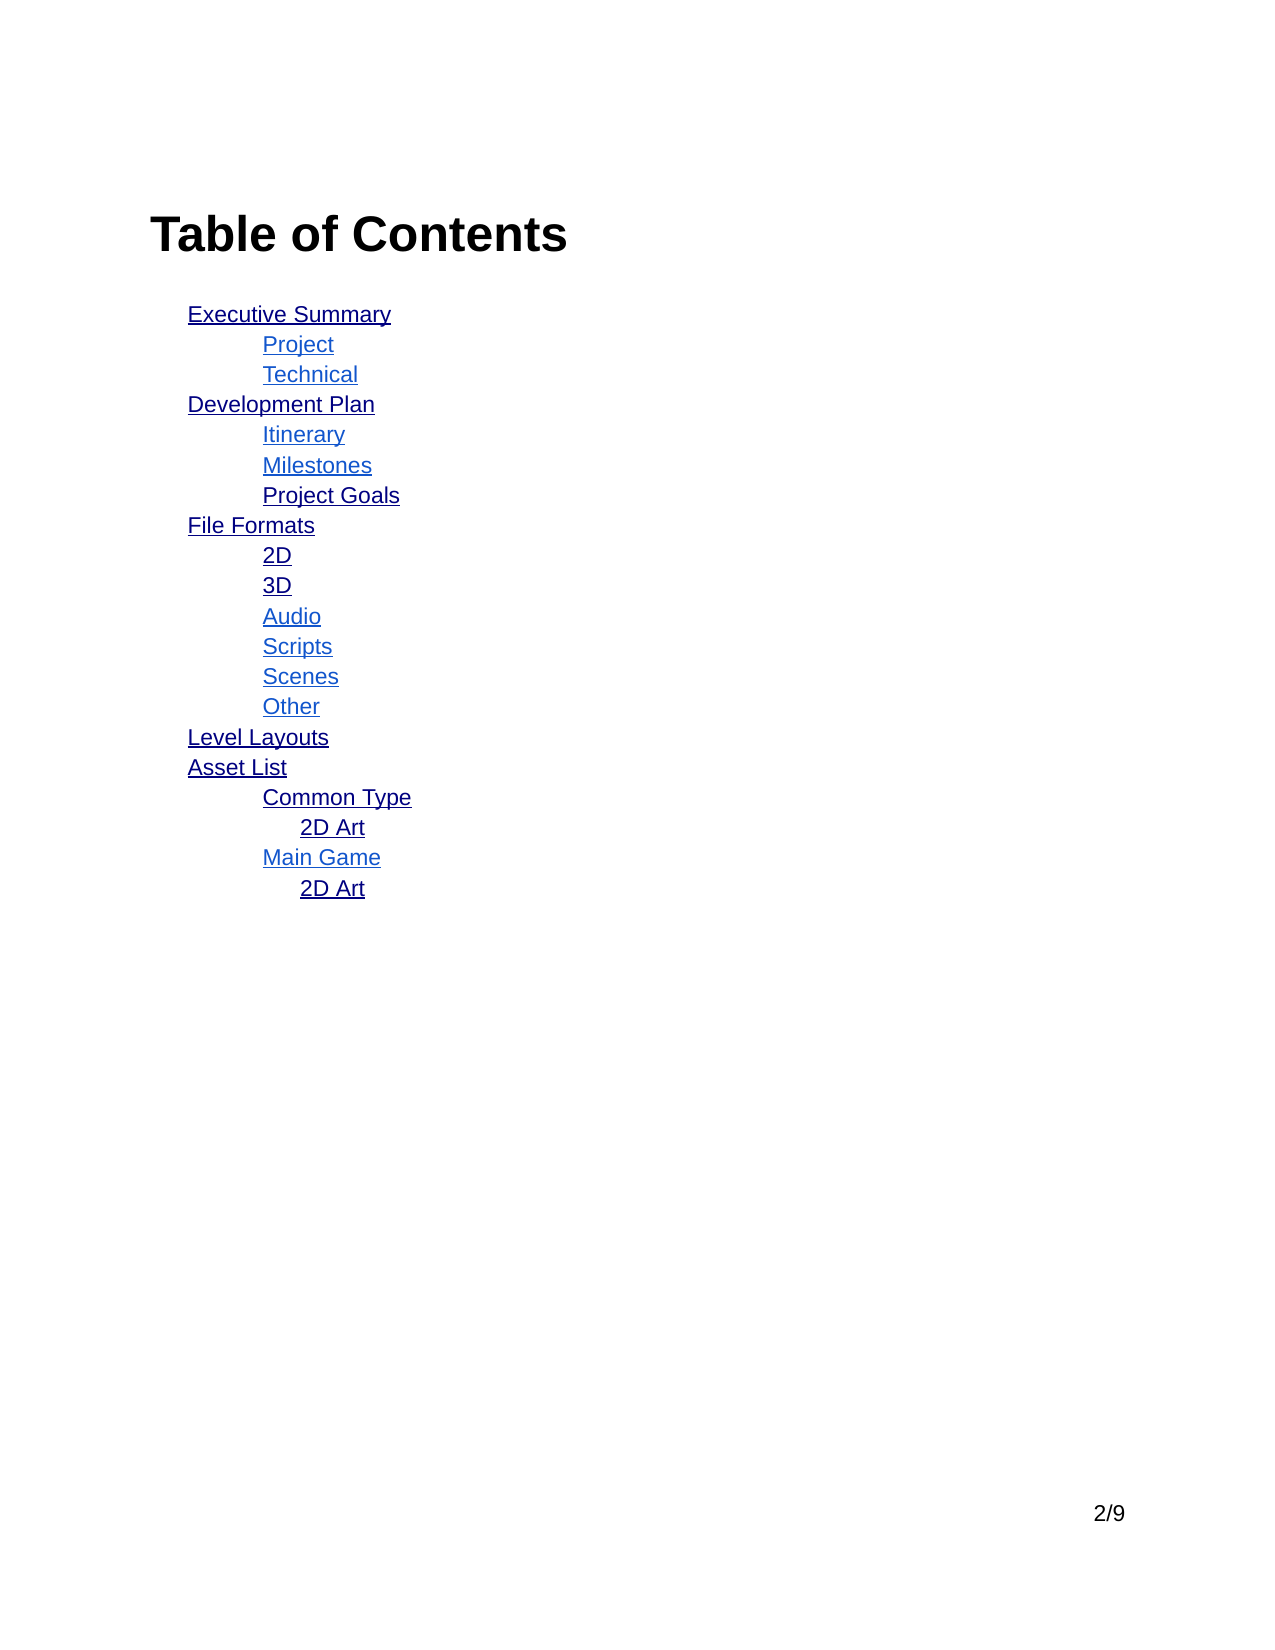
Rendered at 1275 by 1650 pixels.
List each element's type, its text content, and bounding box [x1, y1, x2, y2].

text 2D Art [300, 814, 1125, 840]
text Scenes [262, 663, 1125, 689]
text Main Game [262, 844, 1125, 871]
text File Formats [187, 512, 1125, 538]
text Common Type [262, 784, 1125, 810]
text Scripts [262, 633, 1125, 659]
text Project Goals [262, 482, 1125, 508]
text 2D Art [300, 874, 1125, 901]
text Audio [262, 603, 1125, 629]
text Asset List [187, 754, 1125, 780]
text Other [262, 693, 1125, 719]
text Table of Contents [150, 204, 1125, 262]
text 3D [262, 572, 1125, 599]
text Level Layouts [187, 723, 1125, 750]
text Technical [262, 361, 1125, 387]
text Itinerary [262, 421, 1125, 448]
text Executive Summary [187, 301, 1125, 327]
text 2D [262, 542, 1125, 568]
text Development Plan [187, 391, 1125, 417]
text Milestones [262, 452, 1125, 478]
text Project [262, 331, 1125, 357]
